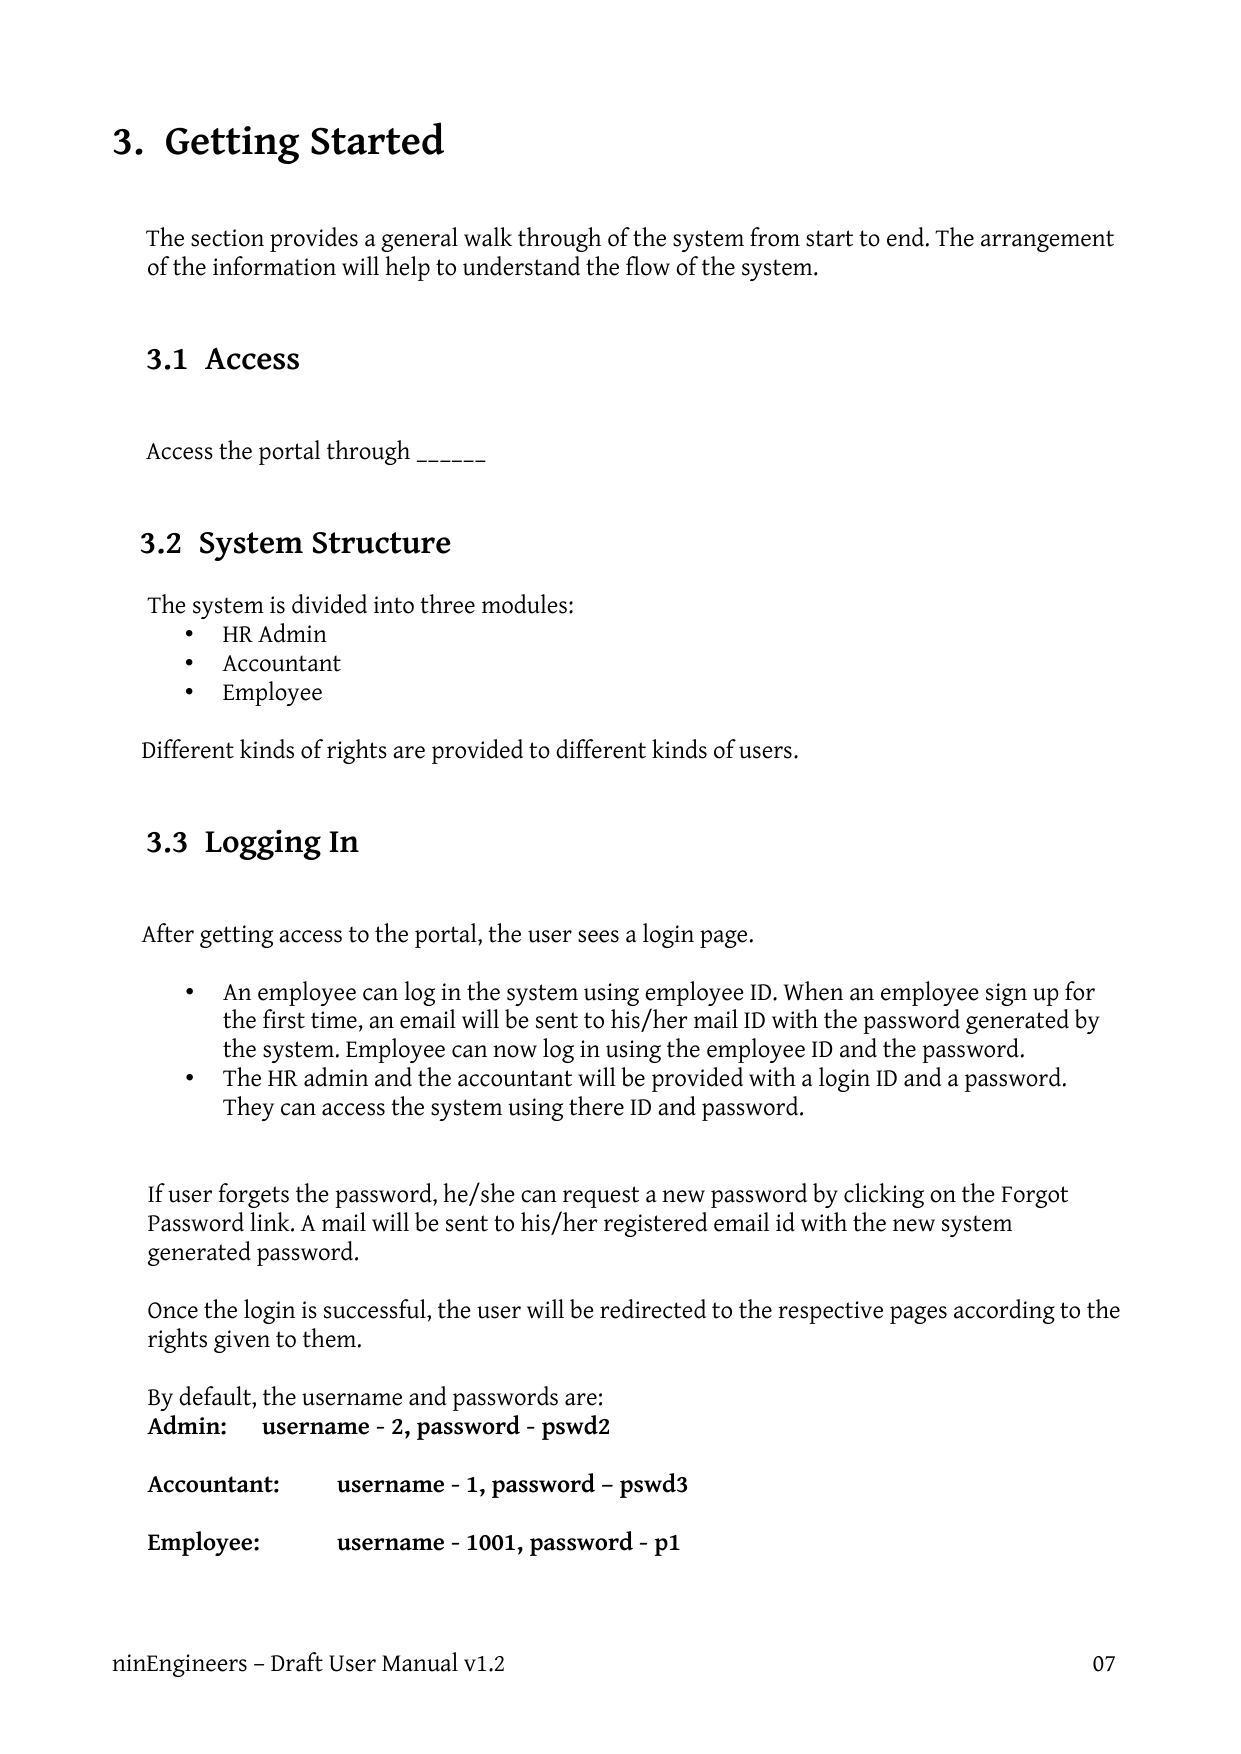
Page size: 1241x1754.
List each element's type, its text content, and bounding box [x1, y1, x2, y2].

text Admin: username - 2, password - pswd2 [147, 1412, 1122, 1441]
text 3. Getting Started [112, 118, 1121, 166]
list Accountant [185, 650, 1122, 679]
text By default, the username and passwords are: [147, 1383, 1122, 1412]
list An employee can log in the system using employee ID. When an employee sign up for the first time, an email will be sent to his/her mail ID with the password generated by the system. Employee can now log in using the employee ID and the password. [185, 978, 1122, 1065]
list The section provides a general walk through of the system from start to end. The arrangement of the information will help to understand the flow of the system. [146, 224, 1121, 282]
list Employee [185, 679, 1122, 708]
text 3.2 System Structure [112, 524, 1122, 563]
list The HR admin and the accountant will be provided with a login ID and a password. They can access the system using there ID and password. [185, 1065, 1122, 1123]
list 3.3 Logging In [146, 823, 1121, 862]
text Different kinds of rights are provided to different kinds of users. [141, 737, 1122, 766]
list Access the portal through ______ [146, 437, 1121, 466]
text Employee: username - 1001, password - p1 [147, 1528, 1122, 1557]
text After getting access to the portal, the user sees a login page. [141, 920, 1122, 949]
text Accountant: username - 1, password – pswd3 [147, 1470, 1122, 1499]
list HR Admin [185, 621, 1122, 650]
text If user forgets the password, he/she can request a new password by clicking on the Forgot Password link. A mail will be sent to his/her registered email id with the new system generated password. [147, 1181, 1122, 1268]
text Once the login is successful, the user will be redirected to the respective pages according to the rights given to them. [147, 1297, 1122, 1354]
text The system is divided into three modules: [147, 592, 1122, 621]
list 3.1 Access [146, 341, 1121, 379]
